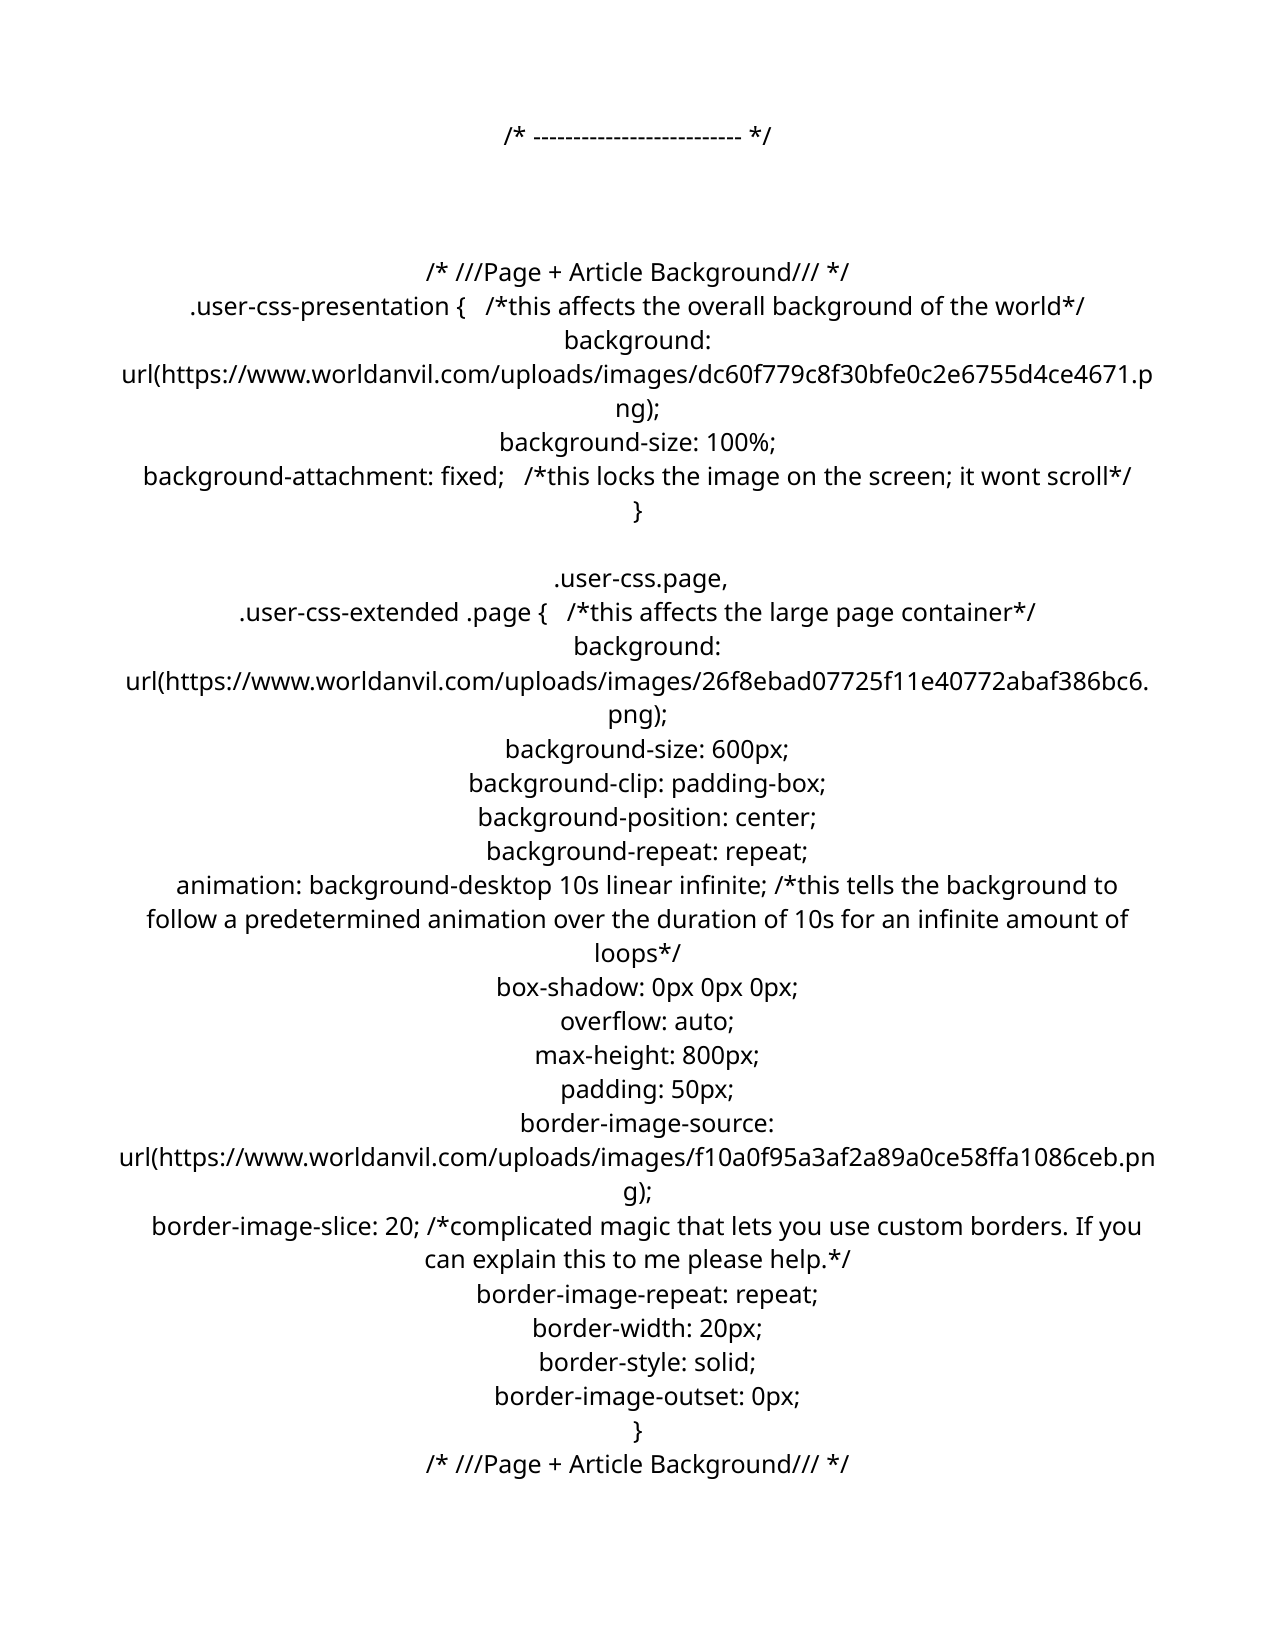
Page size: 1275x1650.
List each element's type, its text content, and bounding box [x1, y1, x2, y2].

text border-width: 20px; [118, 1310, 1157, 1344]
text background-attachment: fixed; /*this locks the image on the screen; it wont scroll*/ [118, 459, 1157, 493]
text overflow: auto; [118, 1004, 1157, 1038]
text border-image-slice: 20; /*complicated magic that lets you use custom borders. If you can explain this to me please help.*/ [118, 1208, 1157, 1276]
text border-image-outset: 0px; [118, 1378, 1157, 1412]
text background-clip: padding-box; [118, 765, 1157, 799]
text background: url(https://www.worldanvil.com/uploads/images/26f8ebad07725f11e40772abaf386bc6.png); [118, 629, 1157, 731]
text /* -------------------------- */ [118, 118, 1157, 152]
text border-image-source: url(https://www.worldanvil.com/uploads/images/f10a0f95a3af2a89a0ce58ffa1086ceb.png); [118, 1106, 1157, 1208]
text .user-css-extended .page { /*this affects the large page container*/ [118, 595, 1157, 629]
text background: url(https://www.worldanvil.com/uploads/images/dc60f779c8f30bfe0c2e6755d4ce4671.png); [118, 322, 1157, 425]
text background-size: 100%; [118, 425, 1157, 459]
text .user-css-presentation { /*this affects the overall background of the world*/ [118, 288, 1157, 322]
text } [118, 493, 1157, 527]
text } [118, 1412, 1157, 1447]
text animation: background-desktop 10s linear infinite; /*this tells the background to follow a predetermined animation over the duration of 10s for an infinite amount of loops*/ [118, 867, 1157, 970]
text .user-css.page, [118, 561, 1157, 595]
text border-image-repeat: repeat; [118, 1276, 1157, 1310]
text box-shadow: 0px 0px 0px; [118, 970, 1157, 1004]
text background-size: 600px; [118, 731, 1157, 765]
text /* ///Page + Article Background/// */ [118, 1447, 1157, 1481]
text background-repeat: repeat; [118, 833, 1157, 867]
text border-style: solid; [118, 1344, 1157, 1378]
text max-height: 800px; [118, 1038, 1157, 1072]
text background-position: center; [118, 799, 1157, 833]
text padding: 50px; [118, 1072, 1157, 1106]
text /* ///Page + Article Background/// */ [118, 254, 1157, 288]
